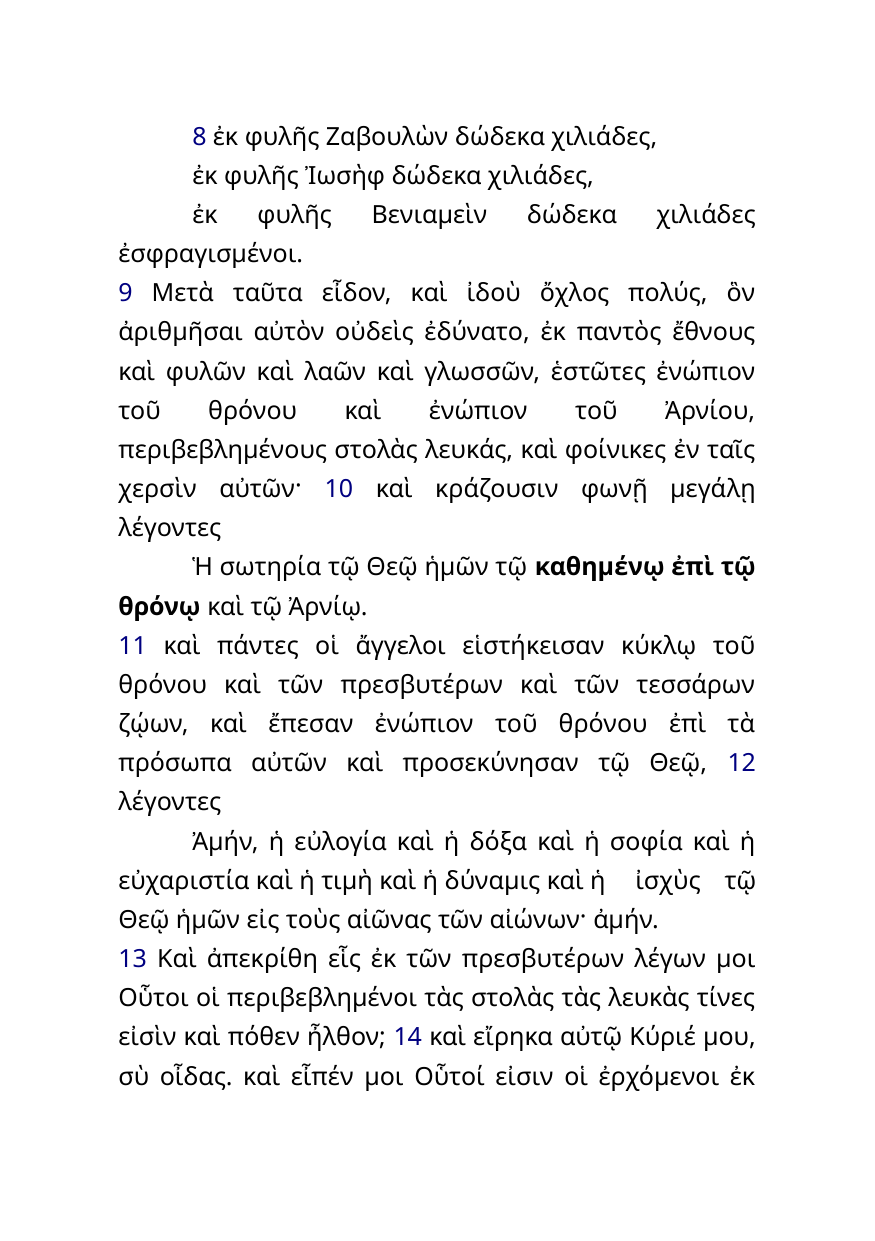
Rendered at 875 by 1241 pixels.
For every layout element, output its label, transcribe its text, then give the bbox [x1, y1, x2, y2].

text Ἡ σωτηρία τῷ Θεῷ ἡμῶν τῷ καθημένῳ ἐπὶ τῷ θρόνῳ καὶ τῷ Ἀρνίῳ. [118, 549, 756, 622]
text 11 καὶ πάντες οἱ ἄγγελοι εἱστήκεισαν κύκλῳ τοῦ θρόνου καὶ τῶν πρεσβυτέρων καὶ τῶν τεσσάρων ζῴων, καὶ ἔπεσαν ἐνώπιον τοῦ θρόνου ἐπὶ τὰ πρόσωπα αὐτῶν καὶ προσεκύνησαν τῷ Θεῷ, 12 λέγοντες [118, 627, 756, 818]
text 8 ἐκ φυλῆς Ζαβουλὼν δώδεκα χιλιάδες, [118, 118, 756, 152]
text ἐκ φυλῆς Βενιαμεὶν δώδεκα χιλιάδες ἐσφραγισμένοι. [118, 196, 756, 270]
text 13 Καὶ ἀπεκρίθη εἷς ἐκ τῶν πρεσβυτέρων λέγων μοι Οὗτοι οἱ περιβεβλημένοι τὰς στολὰς τὰς λευκὰς τίνες εἰσὶν καὶ πόθεν ἦλθον; 14 καὶ εἴρηκα αὐτῷ Κύριέ μου, σὺ οἶδας. καὶ εἶπέν μοι Οὗτοί εἰσιν οἱ ἐρχόμενοι ἐκ [118, 941, 756, 1092]
text 9 Μετὰ ταῦτα εἶδον, καὶ ἰδοὺ ὄχλος πολύς, ὃν ἀριθμῆσαι αὐτὸν οὐδεὶς ἐδύνατο, ἐκ παντὸς ἔθνους καὶ φυλῶν καὶ λαῶν καὶ γλωσσῶν, ἑστῶτες ἐνώπιον τοῦ θρόνου καὶ ἐνώπιον τοῦ Ἀρνίου, περιβεβλημένους στολὰς λευκάς, καὶ φοίνικες ἐν ταῖς χερσὶν αὐτῶν· 10 καὶ κράζουσιν φωνῇ μεγάλῃ λέγοντες [118, 275, 756, 544]
text Ἀμήν, ἡ εὐλογία καὶ ἡ δόξα καὶ ἡ σοφία καὶ ἡ εὐχαριστία καὶ ἡ τιμὴ καὶ ἡ δύναμις καὶ ἡ ἰσχὺς τῷ Θεῷ ἡμῶν εἰς τοὺς αἰῶνας τῶν αἰώνων· ἀμήν. [118, 823, 756, 936]
text ἐκ φυλῆς Ἰωσὴφ δώδεκα χιλιάδες, [118, 157, 756, 191]
